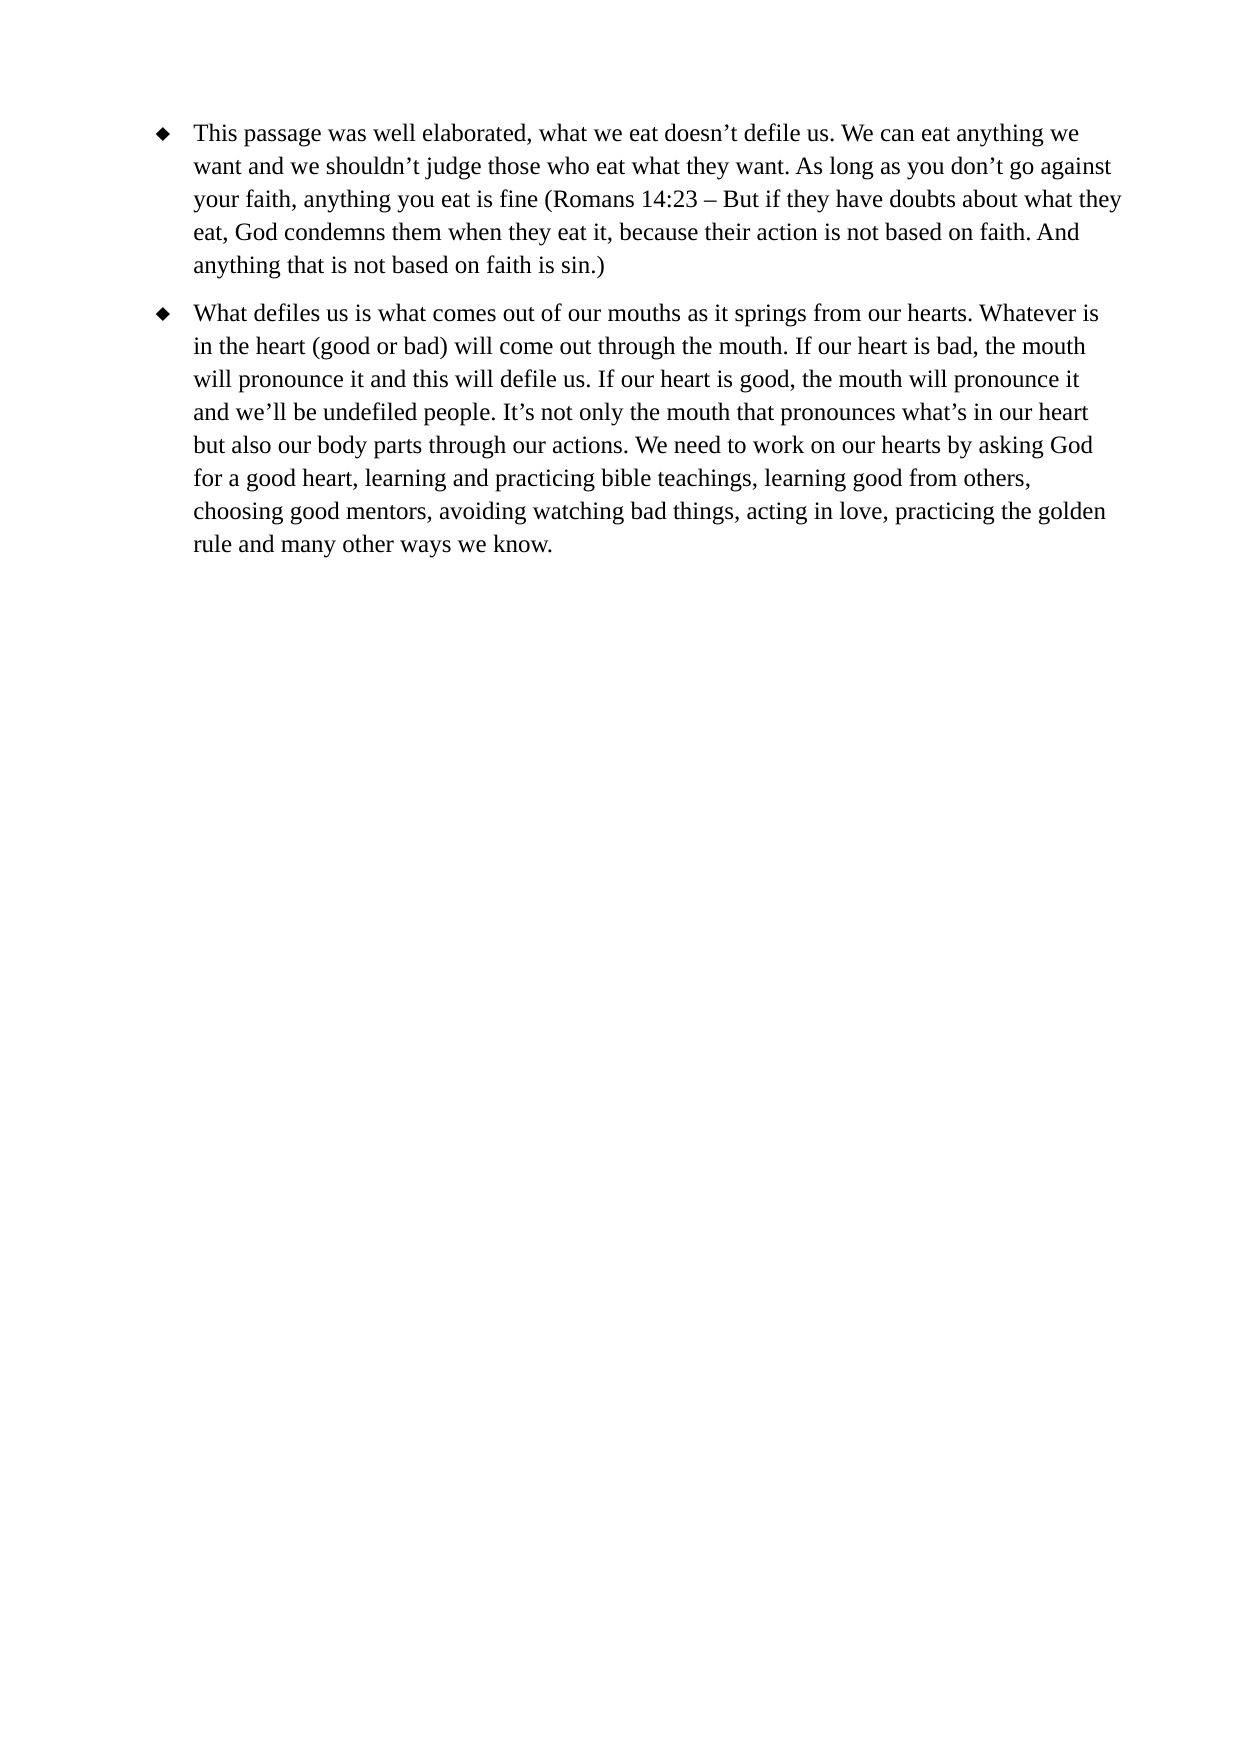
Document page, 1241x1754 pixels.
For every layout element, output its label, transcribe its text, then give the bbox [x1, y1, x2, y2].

list This passage was well elaborated, what we eat doesn’t defile us. We can eat anything we want and we shouldn’t judge those who eat what they want. As long as you don’t go against your faith, anything you eat is fine (Romans 14:23 – But if they have doubts about what they eat, God condemns them when they eat it, because their action is not based on faith. And anything that is not based on faith is sin.) [156, 118, 1122, 279]
list What defiles us is what comes out of our mouths as it springs from our hearts. Whatever is in the heart (good or bad) will come out through the mouth. If our heart is bad, the mouth will pronounce it and this will defile us. If our heart is good, the mouth will pronounce it and we’ll be undefiled people. It’s not only the mouth that pronounces what’s in our heart but also our body parts through our actions. We need to work on our hearts by asking God for a good heart, learning and practicing bible teachings, learning good from others, choosing good mentors, avoiding watching bad things, acting in love, practicing the golden rule and many other ways we know. [156, 298, 1122, 558]
